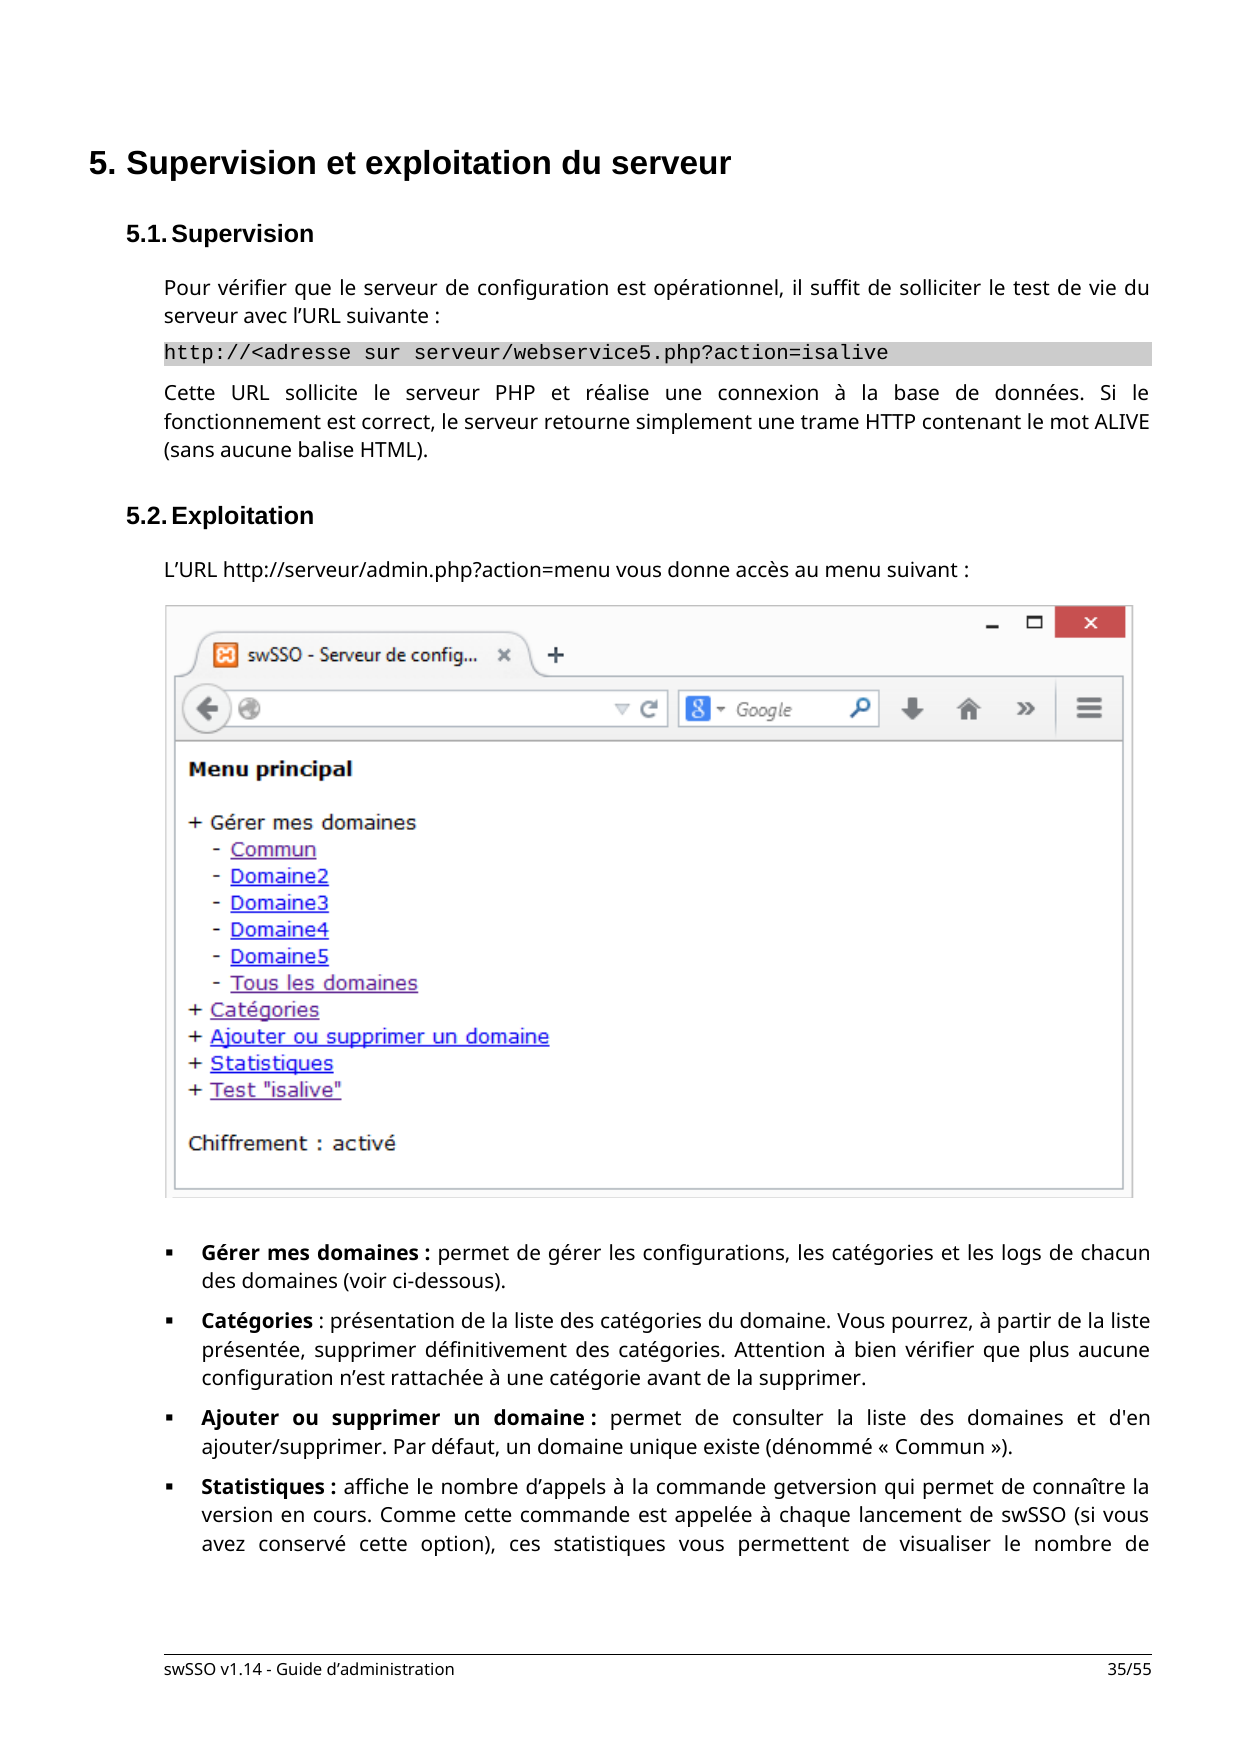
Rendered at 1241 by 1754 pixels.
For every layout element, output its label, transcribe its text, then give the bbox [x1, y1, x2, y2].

list Catégories : présentation de la liste des catégories du domaine. Vous pourrez, à partir de la liste présentée, supprimer définitivement des catégories. Attention à bien vérifier que plus aucune configuration n’est rattachée à une catégorie avant de la supprimer. [164, 1306, 1152, 1392]
subtitle Supervision et exploitation du serveur [89, 143, 1152, 182]
subtitle Exploitation [126, 501, 1152, 530]
list Statistiques : affiche le nombre d’appels à la commande getversion qui permet de connaître la version en cours. Comme cette commande est appelée à chaque lancement de swSSO (si vous avez conservé cette option), ces statistiques vous permettent de visualiser le nombre de [164, 1472, 1152, 1557]
subtitle Supervision [126, 219, 1152, 248]
text http://<adresse sur serveur/webservice5.php?action=isalive [164, 342, 1152, 366]
text Cette URL sollicite le serveur PHP et réalise une connexion à la base de données. Si le fonctionnement est correct, le serveur retourne simplement une trame HTTP contenant le mot ALIVE (sans aucune balise HTML). [164, 378, 1152, 464]
text Pour vérifier que le serveur de configuration est opérationnel, il suffit de solliciter le test de vie du serveur avec l’URL suivante : [164, 273, 1152, 330]
list Ajouter ou supprimer un domaine : permet de consulter la liste des domaines et d'en ajouter/supprimer. Par défaut, un domaine unique existe (dénommé « Commun »). [164, 1403, 1152, 1460]
text L’URL http://serveur/admin.php?action=menu vous donne accès au menu suivant : [164, 555, 1152, 583]
list Gérer mes domaines : permet de gérer les configurations, les catégories et les logs de chacun des domaines (voir ci-dessous). [164, 1238, 1152, 1294]
